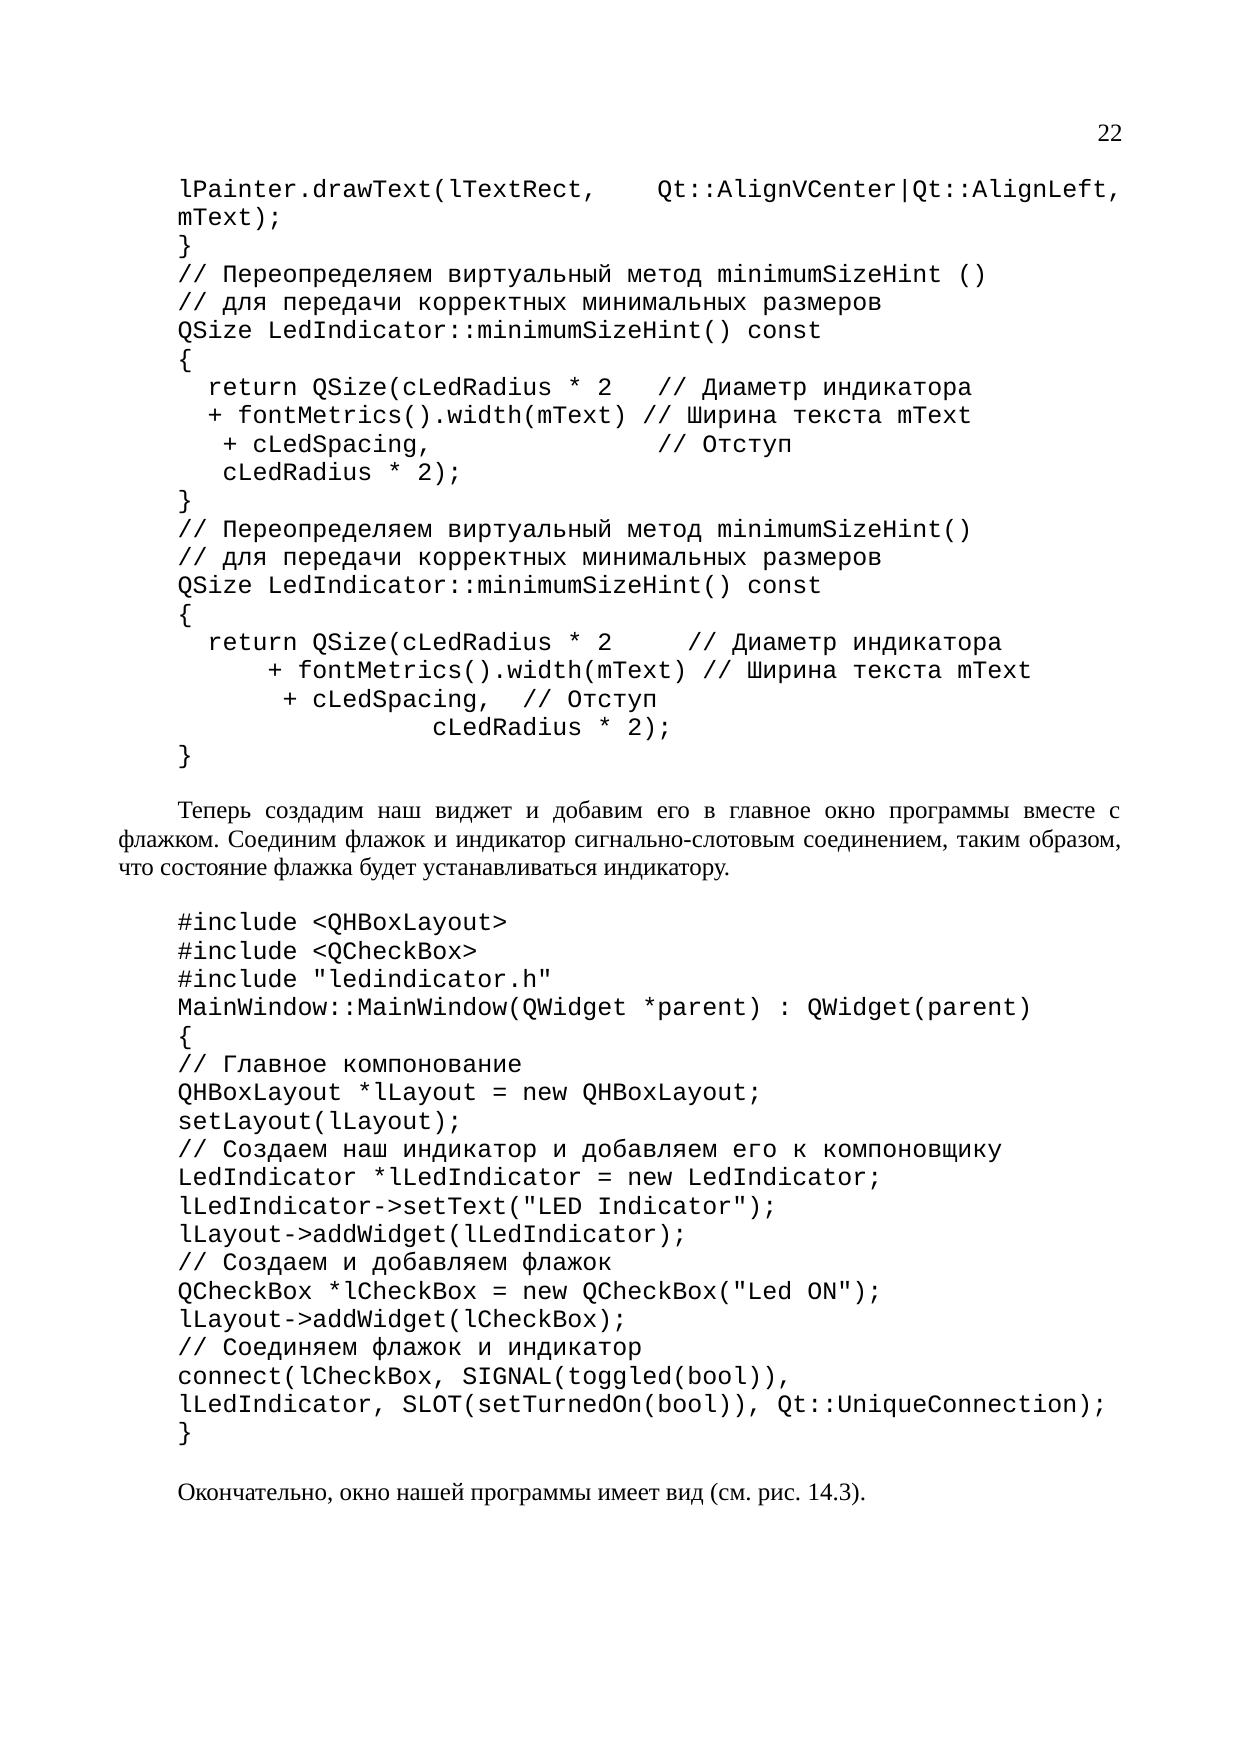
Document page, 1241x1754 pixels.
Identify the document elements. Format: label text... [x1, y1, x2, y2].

text // Соединяем флажок и индикатор [177, 1335, 1122, 1363]
text { [177, 601, 1122, 630]
text // Создаем и добавляем флажок [177, 1250, 1122, 1278]
text connect(lCheckBox, SIGNAL(toggled(bool)), [177, 1363, 1122, 1392]
text cLedRadius * 2); [177, 460, 1122, 488]
text QHBoxLayout *lLayout = new QHBoxLayout; [177, 1080, 1122, 1108]
text + cLedSpacing, // Отступ [177, 431, 1122, 460]
text // Переопределяем виртуальный метод minimumSizeHint () [177, 261, 1122, 290]
text return QSize(cLedRadius * 2 // Диаметр индикатора [177, 630, 1122, 658]
text // для передачи корректных минимальных размеров [177, 290, 1122, 318]
text MainWindow::MainWindow(QWidget *parent) : QWidget(parent) [177, 995, 1122, 1023]
text { [177, 346, 1122, 375]
text // для передачи корректных минимальных размеров [177, 545, 1122, 573]
text // Главное компонование [177, 1052, 1122, 1080]
text cLedRadius * 2); [177, 715, 1122, 743]
text Теперь создадим наш виджет и добавим его в главное окно программы вместе с флажком. Соединим флажок и индикатор сигнально-слотовым соединением, таким образом, что состояние флажка будет устанавливаться индикатору. [118, 795, 1122, 881]
text #include <QCheckBox> [177, 938, 1122, 967]
text } [177, 743, 1122, 771]
text { [177, 1023, 1122, 1052]
text } [177, 233, 1122, 261]
text Окончательно, окно нашей программы имеет вид (см. рис. 14.3). [118, 1477, 1122, 1506]
text setLayout(lLayout); [177, 1108, 1122, 1137]
text lLedIndicator->setText("LED Indicator"); [177, 1193, 1122, 1222]
text QCheckBox *lCheckBox = new QCheckBox("Led ON"); [177, 1278, 1122, 1307]
text + cLedSpacing, // Отступ [177, 686, 1122, 715]
text #include <QHBoxLayout> [177, 910, 1122, 938]
text QSize LedIndicator::minimumSizeHint() const [177, 318, 1122, 346]
text lLayout->addWidget(lCheckBox); [177, 1307, 1122, 1335]
text lLedIndicator, SLOT(setTurnedOn(bool)), Qt::UniqueConnection); [177, 1392, 1122, 1420]
text QSize LedIndicator::minimumSizeHint() const [177, 573, 1122, 601]
text + fontMetrics().width(mText) // Ширина текста mText [177, 658, 1122, 686]
text LedIndicator *lLedIndicator = new LedIndicator; [177, 1165, 1122, 1193]
text lPainter.drawText(lTextRect, Qt::AlignVCenter|Qt::AlignLeft, mText); [177, 176, 1122, 233]
text // Создаем наш индикатор и добавляем его к компоновщику [177, 1137, 1122, 1165]
text lLayout->addWidget(lLedIndicator); [177, 1222, 1122, 1250]
text #include "ledindicator.h" [177, 967, 1122, 995]
text } [177, 488, 1122, 516]
text + fontMetrics().width(mText) // Ширина текста mText [177, 403, 1122, 431]
text // Переопределяем виртуальный метод minimumSizeHint() [177, 516, 1122, 545]
text } [177, 1420, 1122, 1448]
text return QSize(cLedRadius * 2 // Диаметр индикатора [177, 375, 1122, 403]
